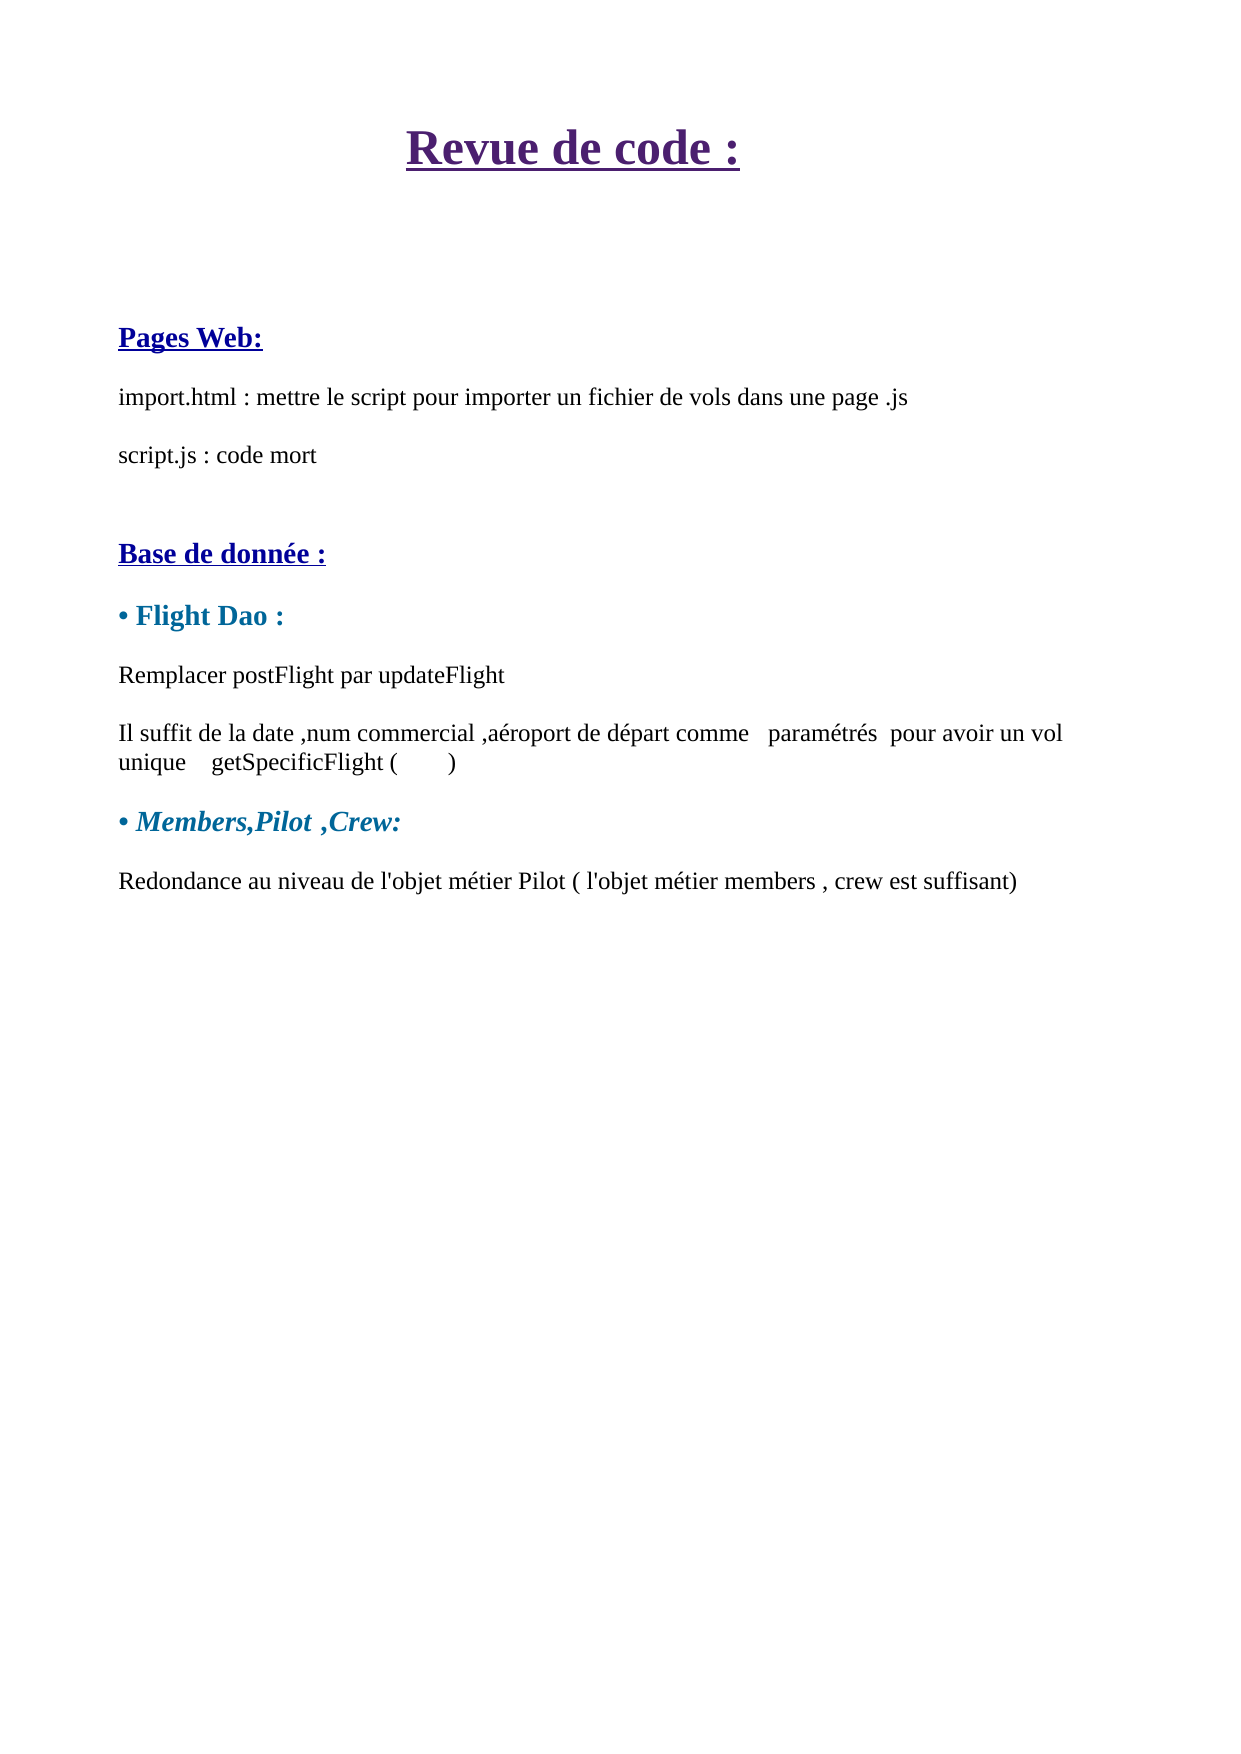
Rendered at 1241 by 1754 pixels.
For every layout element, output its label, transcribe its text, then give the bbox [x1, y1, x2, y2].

text Redondance au niveau de l'objet métier Pilot ( l'objet métier members , crew est suffisant) [118, 866, 1122, 895]
text script.js : code mort [118, 440, 1122, 469]
text Pages Web: [118, 320, 1122, 354]
text • Members,Pilot ,Crew: [118, 804, 1122, 838]
text Base de donnée : [118, 536, 1122, 569]
text Remplacer postFlight par updateFlight [118, 660, 1122, 689]
text • Flight Dao : [118, 598, 1122, 632]
text Il suffit de la date ,num commercial ,aéroport de départ comme paramétrés pour avoir un vol unique getSpecificFlight ( ) [118, 718, 1122, 775]
text import.html : mettre le script pour importer un fichier de vols dans une page .js [118, 382, 1122, 411]
